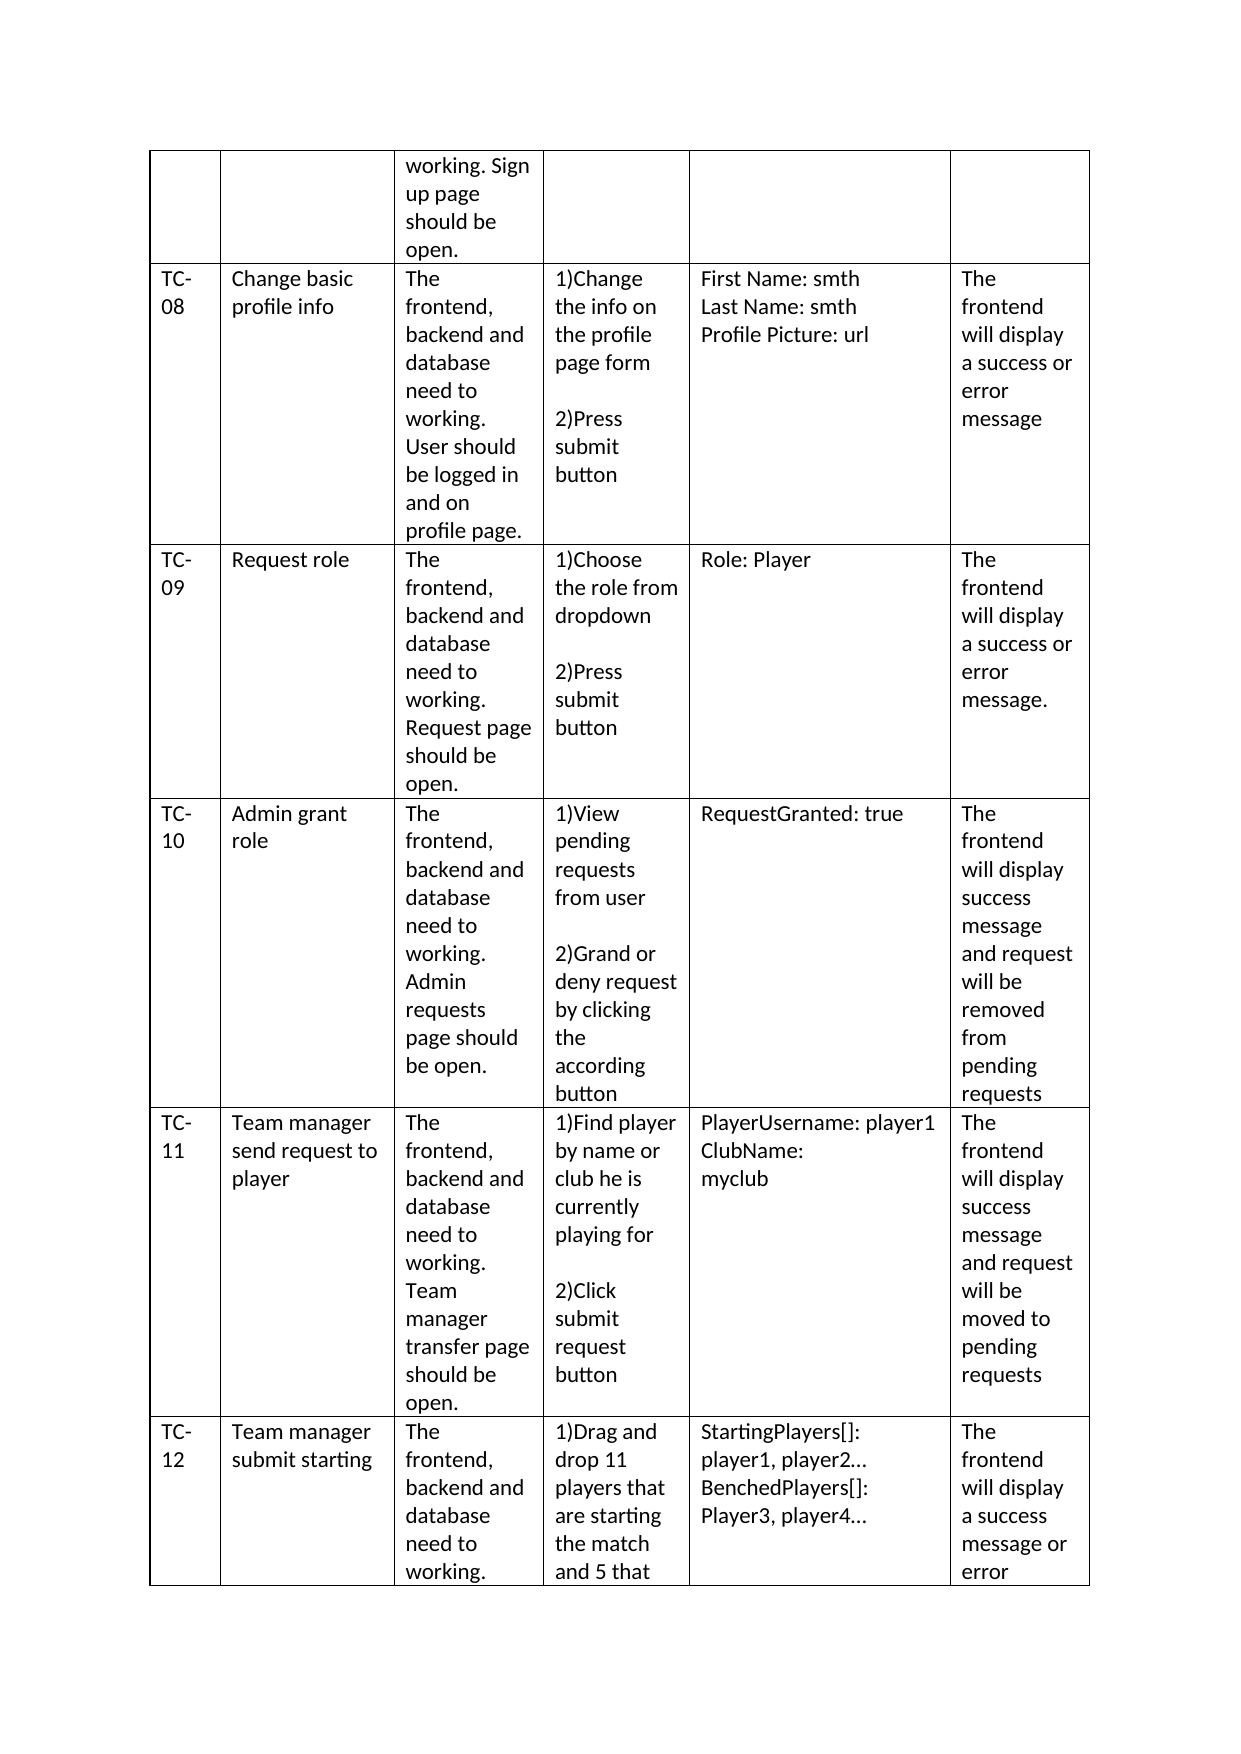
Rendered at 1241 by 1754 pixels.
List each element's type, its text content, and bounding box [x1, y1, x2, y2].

table_cell The frontend will display a success or error message. [951, 545, 1089, 798]
table_cell The frontend, backend and database need to working. Team manager transfer page should be open. [395, 1108, 543, 1416]
table_cell First Name: smth Last Name: smth Profile Picture: url [690, 264, 950, 544]
table_cell The frontend will display success message and request will be moved to pending requests [951, 1108, 1089, 1416]
table_cell [221, 151, 394, 263]
table_cell Admin grant role [221, 799, 394, 1107]
table_cell Team manager submit starting [221, 1417, 394, 1585]
table_cell 1)Choose the role from dropdown 2)Press submit button [544, 545, 689, 798]
table_cell TC-10 [151, 799, 220, 1107]
table_cell Change basic profile info [221, 264, 394, 544]
table_cell [951, 151, 1089, 263]
table_cell [151, 151, 220, 263]
table_cell The frontend will display a success or error message [951, 264, 1089, 544]
table_cell The frontend, backend and database need to working. User should be logged in and on profile page. [395, 264, 543, 544]
table_cell The frontend, backend and database need to working. Request page should be open. [395, 545, 543, 798]
table_cell The frontend will display a success message or error [951, 1417, 1089, 1585]
table_cell 1)Change the info on the profile page form 2)Press submit button [544, 264, 689, 544]
table_cell PlayerUsername: player1 ClubName: myclub [690, 1108, 950, 1416]
table_cell 1)Find player by name or club he is currently playing for 2)Click submit request button [544, 1108, 689, 1416]
table_cell Role: Player [690, 545, 950, 798]
table_cell RequestGranted: true [690, 799, 950, 1107]
table_cell The frontend will display success message and request will be removed from pending requests [951, 799, 1089, 1107]
table_cell [544, 151, 689, 263]
table_cell The frontend, backend and database need to working. Admin requests page should be open. [395, 799, 543, 1107]
table_cell TC-08 [151, 264, 220, 544]
table_cell TC-12 [151, 1417, 220, 1585]
table_cell 1)Drag and drop 11 players that are starting the match and 5 that [544, 1417, 689, 1585]
table_cell 1)View pending requests from user 2)Grand or deny request by clicking the according button [544, 799, 689, 1107]
table_cell TC-11 [151, 1108, 220, 1416]
table_cell Team manager send request to player [221, 1108, 394, 1416]
table_cell [690, 151, 950, 263]
table_cell StartingPlayers[]: player1, player2… BenchedPlayers[]: Player3, player4… [690, 1417, 950, 1585]
table_cell TC-09 [151, 545, 220, 798]
table_cell Request role [221, 545, 394, 798]
table_cell working. Sign up page should be open. [395, 151, 543, 263]
table_cell The frontend, backend and database need to working. [395, 1417, 543, 1585]
